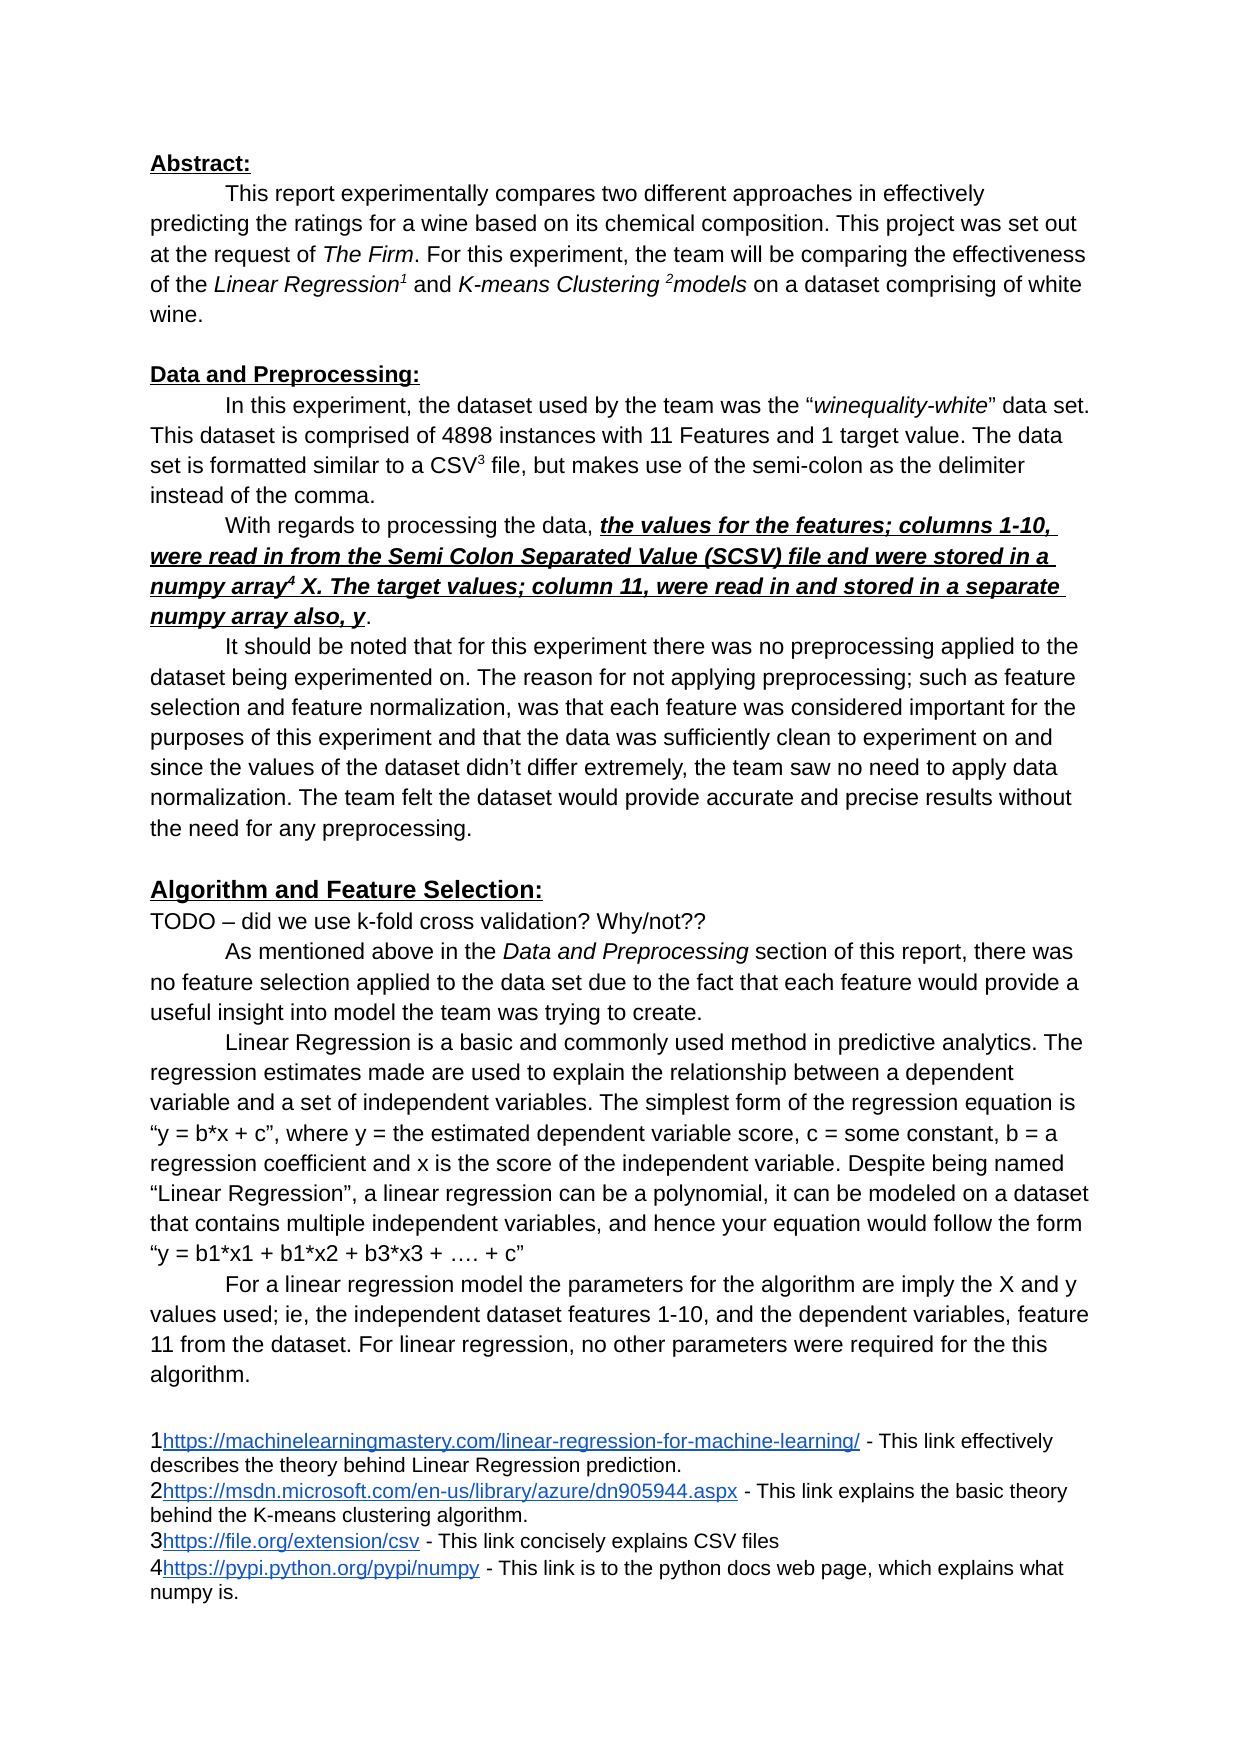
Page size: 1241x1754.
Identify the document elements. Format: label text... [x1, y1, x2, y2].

text Abstract: [150, 150, 1090, 176]
text https://file.org/extension/csv - This link concisely explains CSV files [150, 1527, 1090, 1554]
text This report experimentally compares two different approaches in effectively predicting the ratings for a wine based on its chemical composition. This project was set out at the request of The Firm. For this experiment, the team will be comparing the effectiveness of the Linear Regression and K-means Clustering models on a dataset comprising of white wine. [150, 180, 1090, 327]
text TODO – did we use k-fold cross validation? Why/not?? [150, 908, 1090, 934]
text In this experiment, the dataset used by the team was the “winequality-white” data set. This dataset is comprised of 4898 instances with 11 Features and 1 target value. The data set is formatted similar to a CSV file, but makes use of the semi-colon as the delimiter instead of the comma. [150, 392, 1090, 509]
text Algorithm and Feature Selection: [150, 875, 1090, 904]
text https://msdn.microsoft.com/en-us/library/azure/dn905944.aspx - This link explains the basic theory behind the K-means clustering algorithm. [150, 1477, 1090, 1527]
text It should be noted that for this experiment there was no preprocessing applied to the dataset being experimented on. The reason for not applying preprocessing; such as feature selection and feature normalization, was that each feature was considered important for the purposes of this experiment and that the data was sufficiently clean to experiment on and since the values of the dataset didn’t differ extremely, the team saw no need to apply data normalization. The team felt the dataset would provide accurate and precise results without the need for any preprocessing. [150, 633, 1090, 841]
text With regards to processing the data, the values for the features; columns 1-10, were read in from the Semi Colon Separated Value (SCSV) file and were stored in a numpy array X. The target values; column 11, were read in and stored in a separate numpy array also, y. [150, 512, 1090, 629]
text For a linear regression model the parameters for the algorithm are imply the X and y values used; ie, the independent dataset features 1-10, and the dependent variables, feature 11 from the dataset. For linear regression, no other parameters were required for the this algorithm. [150, 1271, 1090, 1387]
text https://pypi.python.org/pypi/numpy - This link is to the python docs web page, which explains what numpy is. [150, 1554, 1090, 1604]
text https://machinelearningmastery.com/linear-regression-for-machine-learning/ - This link effectively describes the theory behind Linear Regression prediction. [150, 1427, 1090, 1477]
text Data and Preprocessing: [150, 361, 1090, 388]
text Linear Regression is a basic and commonly used method in predictive analytics. The regression estimates made are used to explain the relationship between a dependent variable and a set of independent variables. The simplest form of the regression equation is “y = b*x + c”, where y = the estimated dependent variable score, c = some constant, b = a regression coefficient and x is the score of the independent variable. Despite being named “Linear Regression”, a linear regression can be a polynomial, it can be modeled on a dataset that contains multiple independent variables, and hence your equation would follow the form “y = b1*x1 + b1*x2 + b3*x3 + …. + c” [150, 1029, 1090, 1267]
text As mentioned above in the Data and Preprocessing section of this report, there was no feature selection applied to the data set due to the fact that each feature would provide a useful insight into model the team was trying to create. [150, 938, 1090, 1025]
